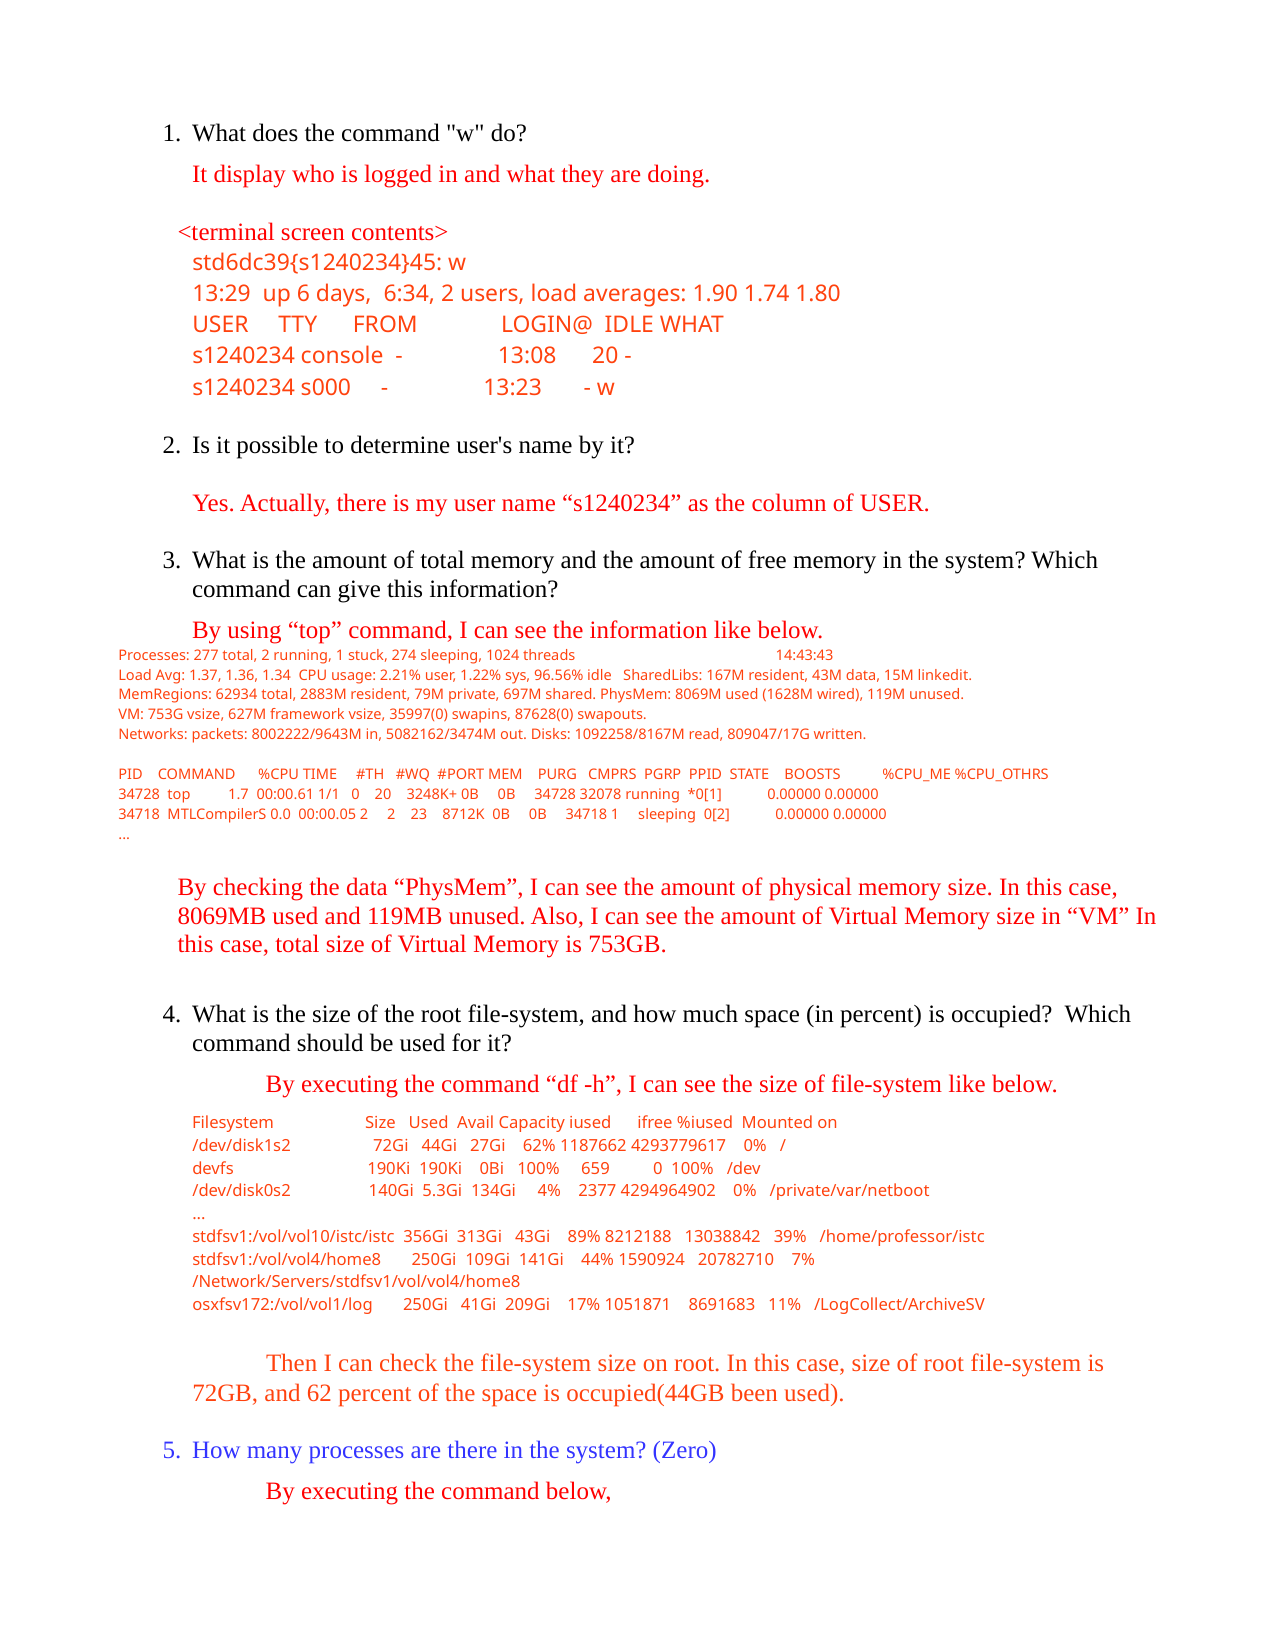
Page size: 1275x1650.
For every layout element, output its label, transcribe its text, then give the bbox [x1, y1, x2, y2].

subtitle It display who is logged in and what they are doing. [162, 159, 1157, 188]
list Is it possible to determine user's name by it? [162, 431, 1157, 459]
list How many processes are there in the system? (Zero) [162, 1435, 1157, 1464]
text VM: 753G vsize, 627M framework vsize, 35997(0) swapins, 87628(0) swapouts. [118, 704, 1157, 724]
text s1240234 s000 - 13:23 - w [192, 371, 1157, 402]
list std6dc39{s1240234}45: w [192, 246, 1157, 277]
subtitle By executing the command below, [236, 1476, 1157, 1505]
list What does the command "w" do? [162, 118, 1157, 147]
text stdfsv1:/vol/vol4/home8 250Gi 109Gi 141Gi 44% 1590924 20782710 7% /Network/Servers/stdfsv1/vol/vol4/home8 [192, 1247, 1157, 1292]
text 34728 top 1.7 00:00.61 1/1 0 20 3248K+ 0B 0B 34728 32078 running *0[1] 0.00000 0.00000 [118, 784, 1157, 803]
list 13:29 up 6 days, 6:34, 2 users, load averages: 1.90 1.74 1.80 [192, 277, 1157, 308]
text Load Avg: 1.37, 1.36, 1.34 CPU usage: 2.21% user, 1.22% sys, 96.56% idle SharedLibs: 167M resident, 43M data, 15M linkedit. [118, 664, 1157, 684]
list What is the amount of total memory and the amount of free memory in the system? Which command can give this information? [162, 546, 1157, 603]
text stdfsv1:/vol/vol10/istc/istc 356Gi 313Gi 43Gi 89% 8212188 13038842 39% /home/professor/istc [192, 1224, 1157, 1247]
text s1240234 console - 13:08 20 - [192, 339, 1157, 371]
text USER TTY FROM LOGIN@ IDLE WHAT [192, 308, 1157, 339]
text devfs 190Ki 190Ki 0Bi 100% 659 0 100% /dev [192, 1156, 1157, 1179]
text ... [118, 823, 1157, 843]
text MemRegions: 62934 total, 2883M resident, 79M private, 697M shared. PhysMem: 8069M used (1628M wired), 119M unused. [118, 684, 1157, 704]
text Processes: 277 total, 2 running, 1 stuck, 274 sleeping, 1024 threads 14:43:43 [118, 644, 1157, 664]
text Networks: packets: 8002222/9643M in, 5082162/3474M out. Disks: 1092258/8167M read, 809047/17G written. [118, 724, 1157, 744]
text ... [192, 1202, 1157, 1224]
text Then I can check the file-system size on root. In this case, size of root file-system is 72GB, and 62 percent of the space is occupied(44GB been used). [192, 1346, 1157, 1406]
list By executing the command “df -h”, I can see the size of file-system like below. [236, 1069, 1157, 1098]
subtitle By using “top” command, I can see the information like below. [162, 616, 1157, 644]
text osxfsv172:/vol/vol1/log 250Gi 41Gi 209Gi 17% 1051871 8691683 11% /LogCollect/ArchiveSV [192, 1292, 1157, 1315]
text PID COMMAND %CPU TIME #TH #WQ #PORT MEM PURG CMPRS PGRP PPID STATE BOOSTS %CPU_ME %CPU_OTHRS [118, 764, 1157, 784]
list What is the size of the root file-system, and how much space (in percent) is occupied? Which command should be used for it? [162, 999, 1157, 1057]
text /dev/disk1s2 72Gi 44Gi 27Gi 62% 1187662 4293779617 0% / [192, 1133, 1157, 1156]
list Filesystem Size Used Avail Capacity iused ifree %iused Mounted on [162, 1111, 1157, 1133]
text /dev/disk0s2 140Gi 5.3Gi 134Gi 4% 2377 4294964902 0% /private/var/netboot [192, 1179, 1157, 1202]
text 34718 MTLCompilerS 0.0 00:00.05 2 2 23 8712K 0B 0B 34718 1 sleeping 0[2] 0.00000 0.00000 [118, 803, 1157, 823]
text Yes. Actually, there is my user name “s1240234” as the column of USER. [118, 488, 1157, 517]
list By checking the data “PhysMem”, I can see the amount of physical memory size. In this case, 8069MB used and 119MB unused. Also, I can see the amount of Virtual Memory size in “VM” In this case, total size of Virtual Memory is 753GB. [177, 872, 1157, 958]
list <terminal screen contents> [177, 217, 1157, 246]
